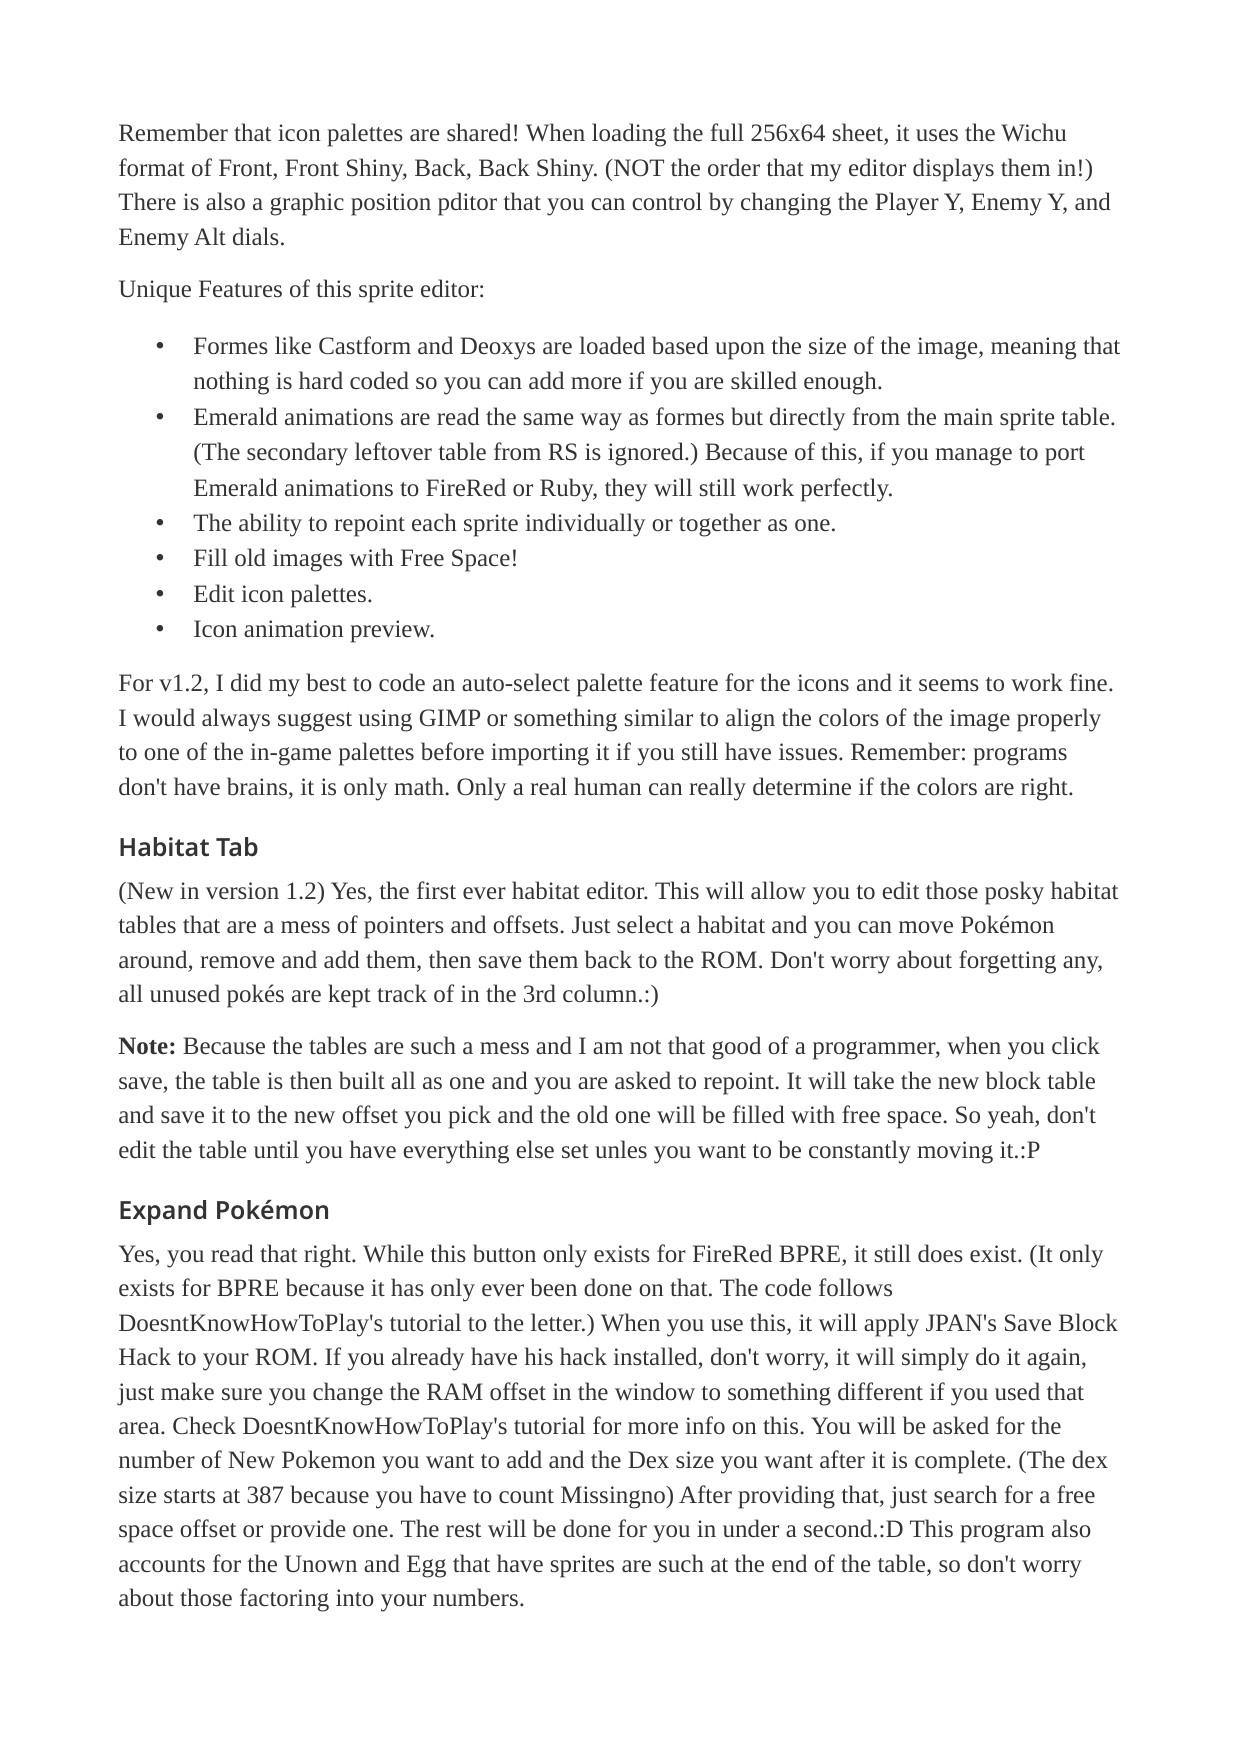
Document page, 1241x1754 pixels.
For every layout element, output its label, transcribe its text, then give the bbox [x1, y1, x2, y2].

text Remember that icon palettes are shared! When loading the full 256x64 sheet, it uses the Wichu format of Front, Front Shiny, Back, Back Shiny. (NOT the order that my editor displays them in!) There is also a graphic position pditor that you can control by changing the Player Y, Enemy Y, and Enemy Alt dials. [118, 118, 1122, 250]
text Unique Features of this sprite editor: [118, 274, 1122, 302]
subtitle Habitat Tab [118, 830, 1122, 864]
list Edit icon palettes. [156, 574, 1122, 609]
text (New in version 1.2) Yes, the first ever habitat editor. This will allow you to edit those posky habitat tables that are a mess of pointers and offsets. Just select a habitat and you can move Pokémon around, remove and add them, then save them back to the ROM. Don't worry about forgetting any, all unused pokés are kept track of in the 3rd column.:) [118, 876, 1122, 1008]
list Emerald animations are read the same way as formes but directly from the main sprite table. (The secondary leftover table from RS is ignored.) Because of this, if you manage to port Emerald animations to FireRed or Ruby, they will still work perfectly. [156, 397, 1122, 503]
text Yes, you read that right. While this button only exists for FireRed BPRE, it still does exist. (It only exists for BPRE because it has only ever been done on that. The code follows DoesntKnowHowToPlay's tutorial to the letter.) When you use this, it will apply JPAN's Save Block Hack to your ROM. If you already have his hack installed, don't worry, it will simply do it again, just make sure you change the RAM offset in the window to something different if you used that area. Check DoesntKnowHowToPlay's tutorial for more info on this. You will be asked for the number of New Pokemon you want to add and the Dex size you want after it is complete. (The dex size starts at 387 because you have to count Missingno) After providing that, just search for a free space offset or provide one. The rest will be done for you in under a second.:D This program also accounts for the Unown and Egg that have sprites are such at the end of the table, so don't worry about those factoring into your numbers. [118, 1239, 1122, 1612]
list Icon animation preview. [156, 609, 1122, 645]
list The ability to repoint each sprite individually or together as one. [156, 503, 1122, 538]
list Fill old images with Free Space! [156, 538, 1122, 574]
list Formes like Castform and Deoxys are loaded based upon the size of the image, meaning that nothing is hard coded so you can add more if you are skilled enough. [156, 326, 1122, 397]
text Note: Because the tables are such a mess and I am not that good of a programmer, when you click save, the table is then built all as one and you are asked to repoint. It will take the new block table and save it to the new offset you pick and the old one will be filled with free space. So yeah, don't edit the table until you have everything else set unles you want to be constantly moving it.:P [118, 1031, 1122, 1163]
text For v1.2, I did my best to code an auto-select palette feature for the icons and it seems to work fine. I would always suggest using GIMP or something similar to align the colors of the image properly to one of the in-game palettes before importing it if you still have issues. Remember: programs don't have brains, it is only math. Only a real human can really determine if the colors are right. [118, 668, 1122, 801]
subtitle Expand Pokémon [118, 1193, 1122, 1227]
